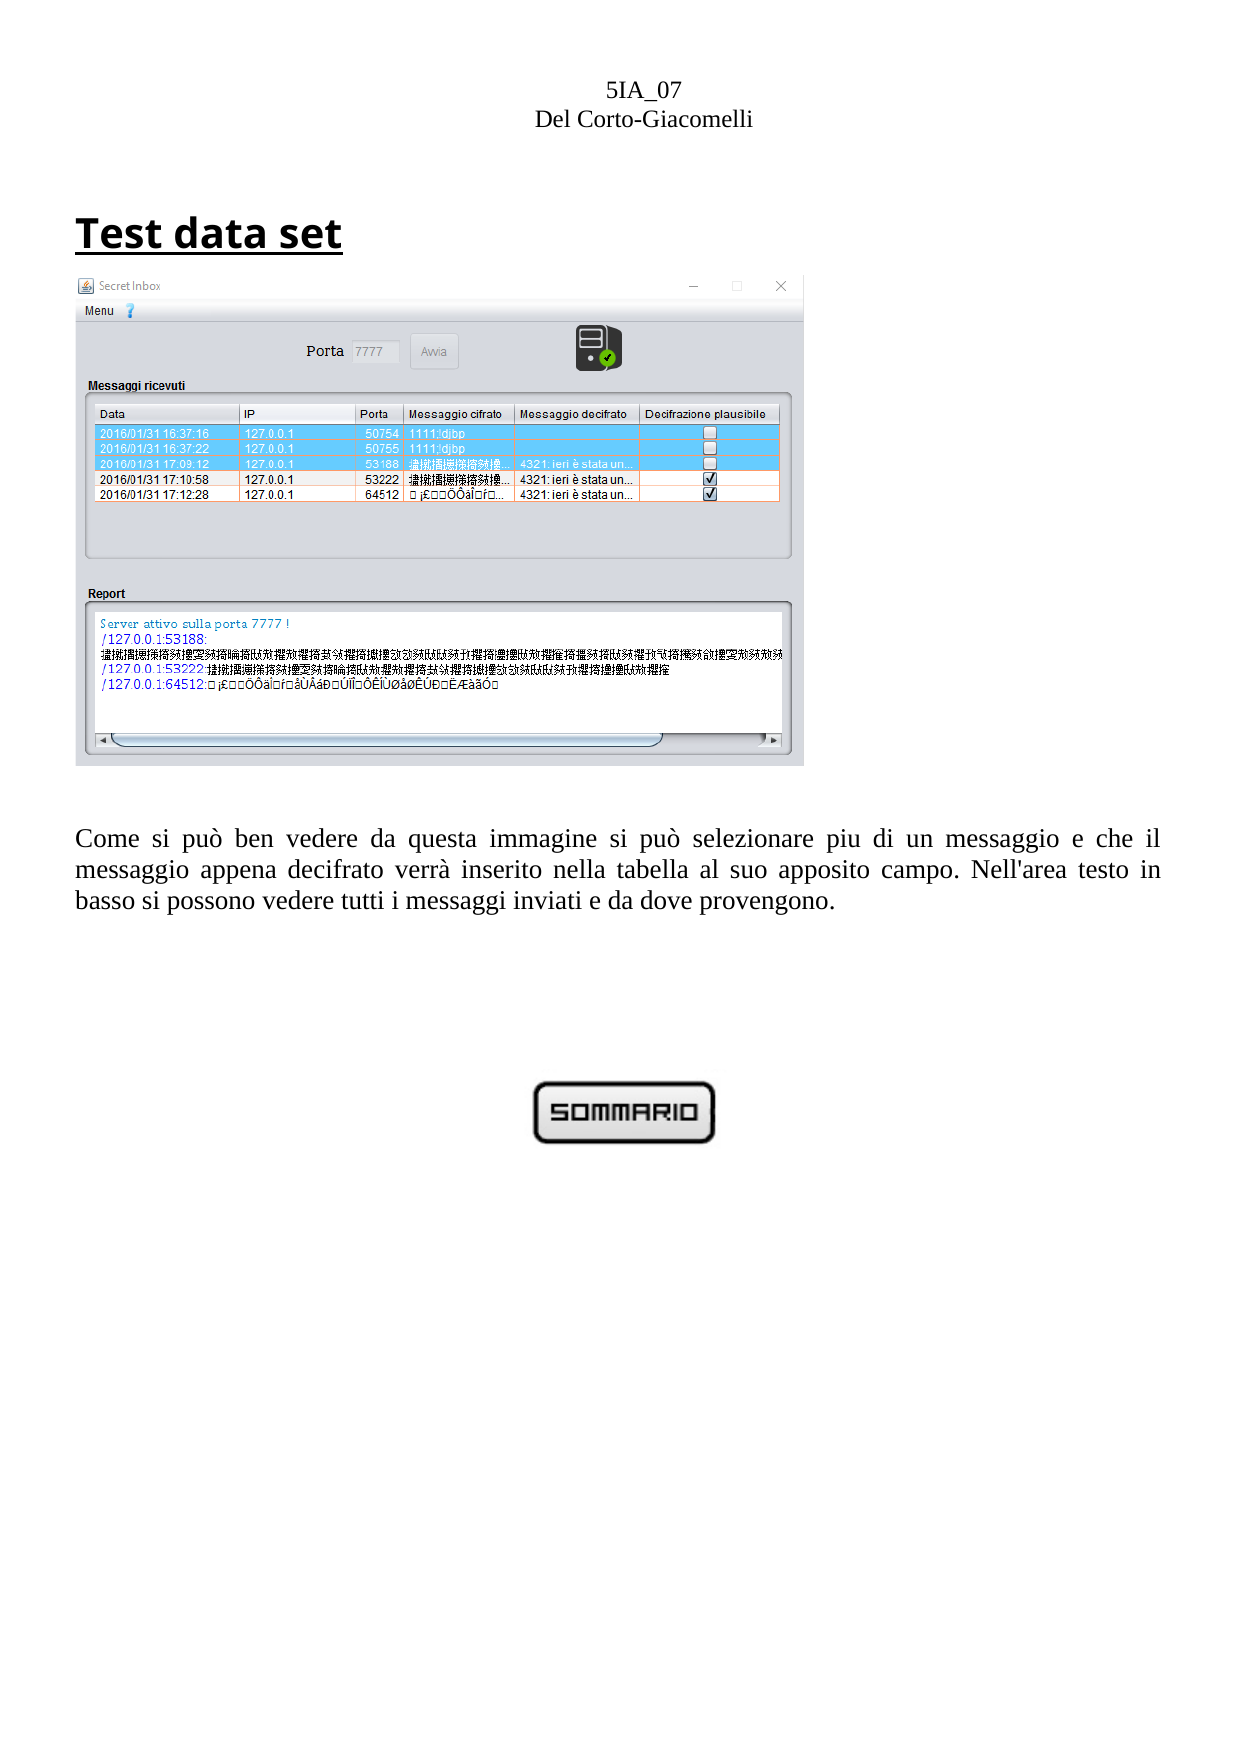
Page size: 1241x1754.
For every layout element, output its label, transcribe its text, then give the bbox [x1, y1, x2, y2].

subtitle Test data set [75, 204, 1162, 261]
picture [505, 1069, 751, 1159]
text Come si può ben vedere da questa immagine si può selezionare piu di un messaggio e che il messaggio appena decifrato verrà inserito nella tabella al suo apposito campo. Nell'area testo in basso si possono vedere tutti i messaggi inviati e da dove provengono. [75, 822, 1162, 915]
picture [75, 275, 804, 766]
